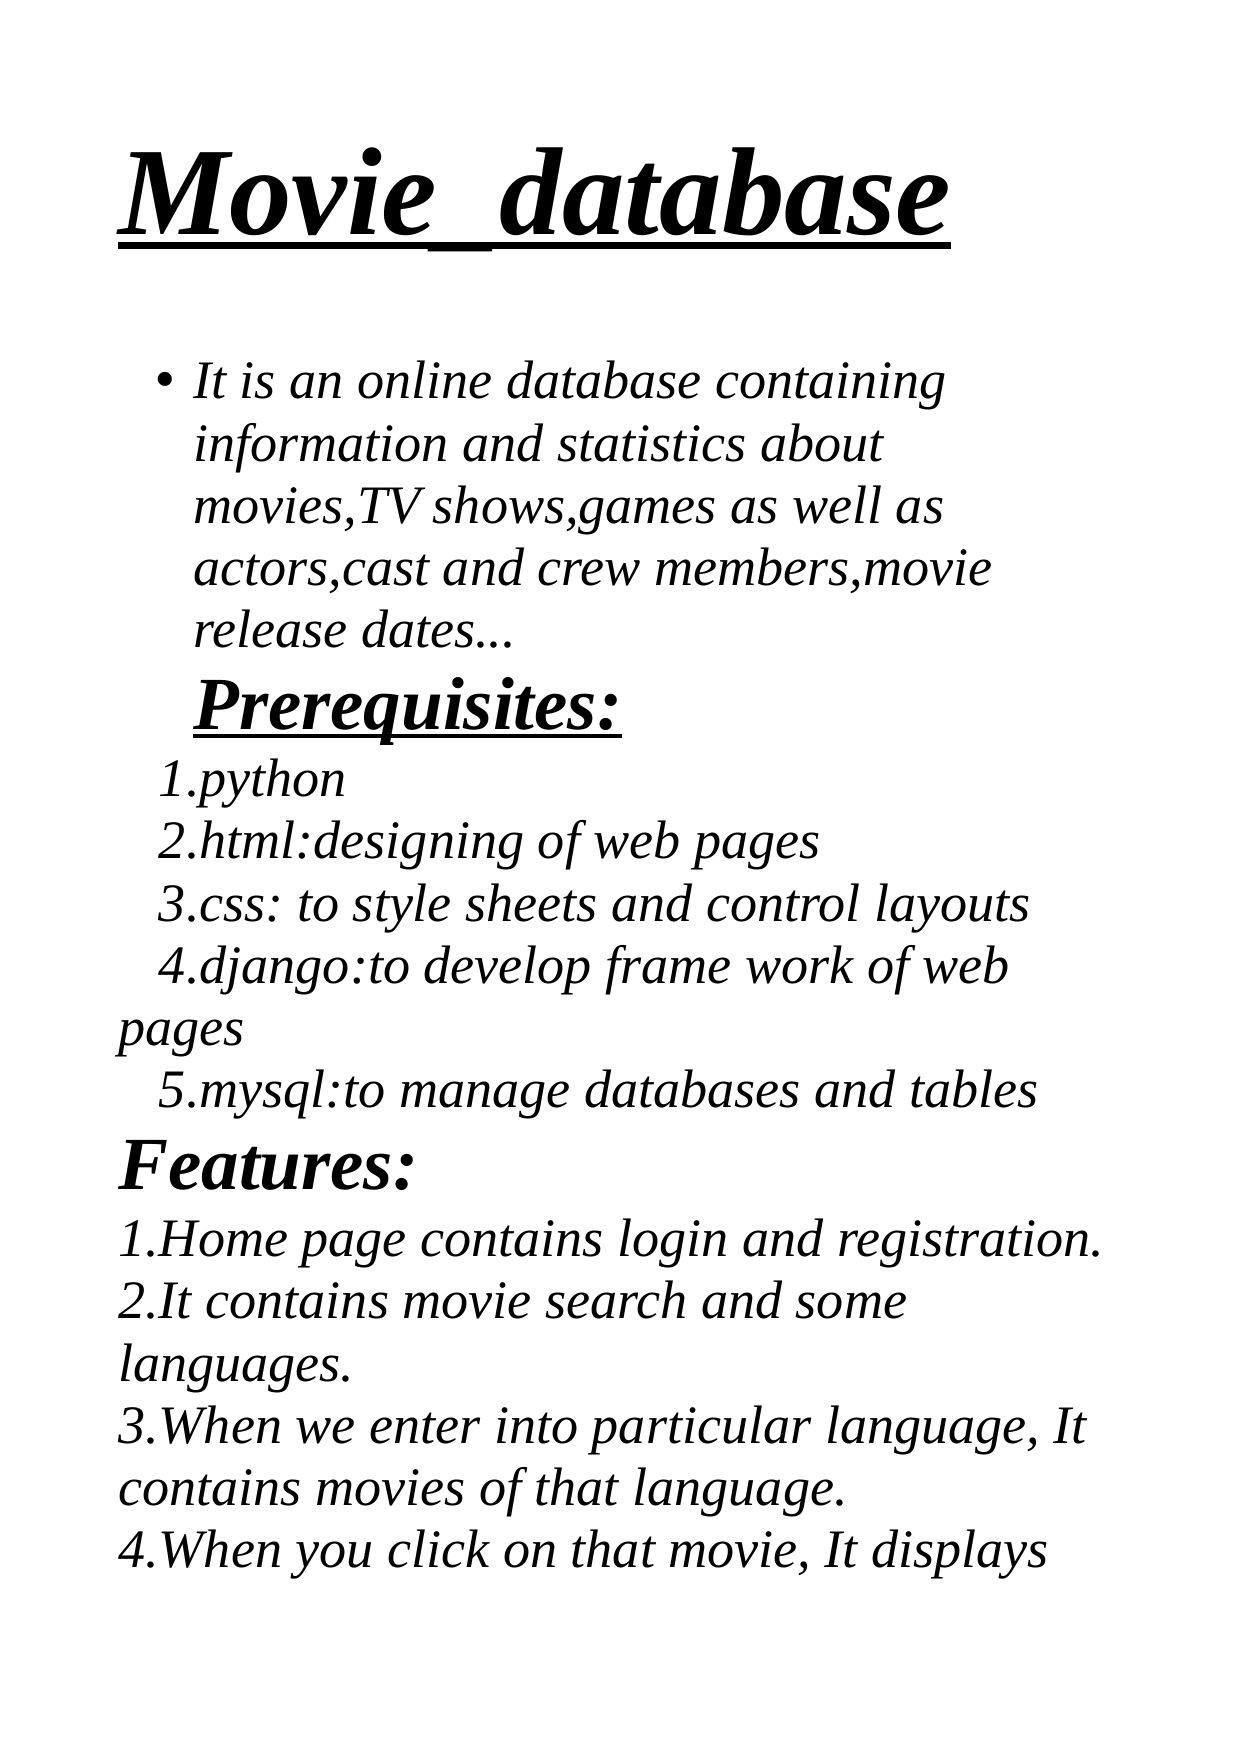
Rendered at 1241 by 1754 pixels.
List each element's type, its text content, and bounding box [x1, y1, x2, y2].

list It is an online database containing information and statistics about movies,TV shows,games as well as actors,cast and crew members,movie release dates... [156, 348, 1122, 659]
text 4.django:to develop frame work of web pages [118, 933, 1122, 1057]
text 2.html:designing of web pages [118, 808, 1122, 870]
text 4.When you click on that movie, It displays [118, 1517, 1122, 1579]
text 1.python [118, 746, 1122, 808]
text 5.mysql:to manage databases and tables [118, 1057, 1122, 1119]
text Movie_database [118, 118, 1122, 262]
text 1.Home page contains login and registration. [118, 1206, 1122, 1268]
text Features: [118, 1119, 1122, 1206]
text 3.When we enter into particular language, It contains movies of that language. [118, 1393, 1122, 1517]
text 3.css: to style sheets and control layouts [118, 870, 1122, 933]
text 2.It contains movie search and some languages. [118, 1268, 1122, 1393]
list Prerequisites: [156, 659, 1122, 746]
